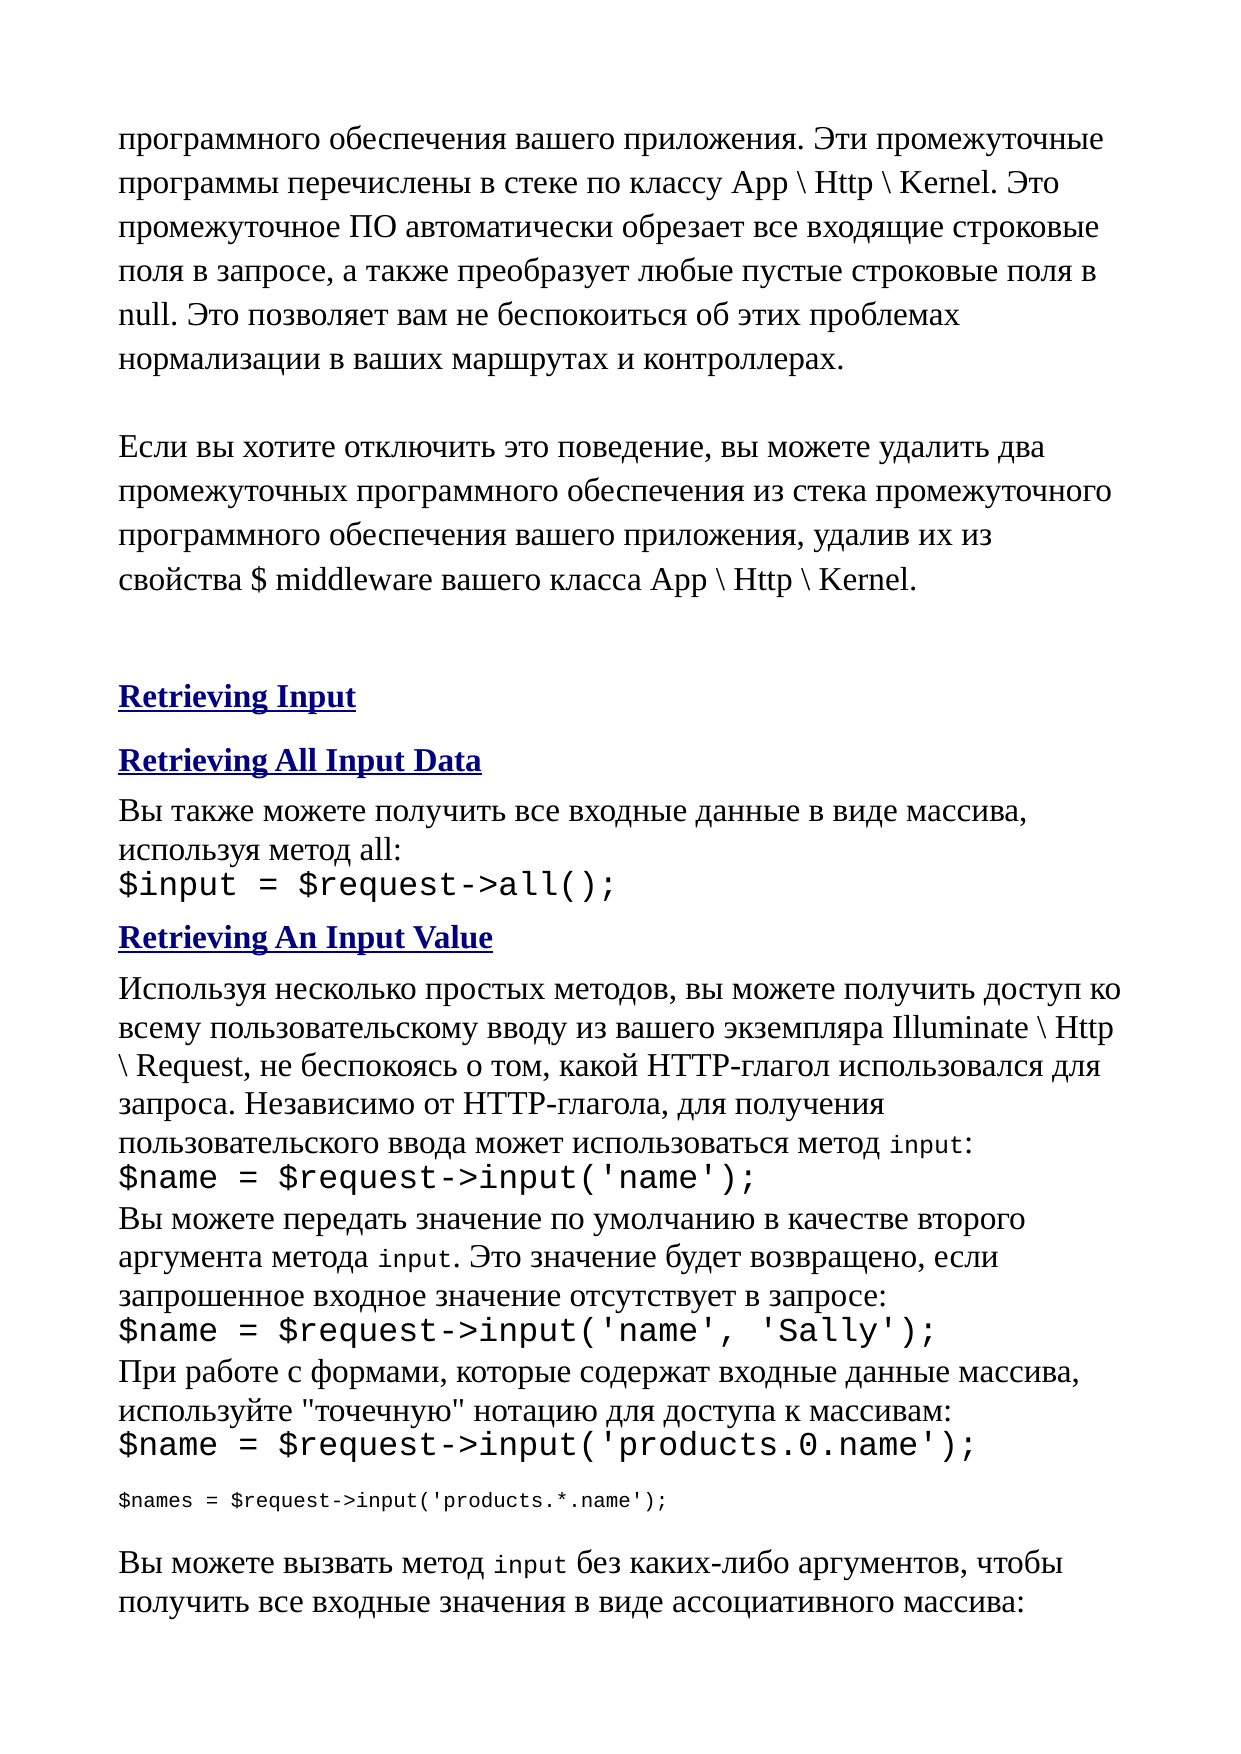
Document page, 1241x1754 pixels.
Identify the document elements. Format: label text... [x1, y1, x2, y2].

subtitle Retrieving An Input Value [118, 918, 1122, 956]
text $name = $request->input('products.0.name'); [118, 1428, 1122, 1466]
text $names = $request->input('products.*.name'); [118, 1489, 1122, 1513]
text Вы также можете получить все входные данные в виде массива, используя метод all: [118, 791, 1122, 867]
text $input = $request->all(); [118, 867, 1122, 905]
text Вы можете передать значение по умолчанию в качестве второго аргумента метода input. Это значение будет возвращено, если запрошенное входное значение отсутствует в запросе: [118, 1198, 1122, 1314]
text $name = $request->input('name'); [118, 1161, 1122, 1198]
text программного обеспечения вашего приложения. Эти промежуточные программы перечислены в стеке по классу App \ Http \ Kernel. Это промежуточное ПО автоматически обрезает все входящие строковые поля в запросе, а также преобразует любые пустые строковые поля в null. Это позволяет вам не беспокоиться об этих проблемах нормализации в ваших маршрутах и контроллерах. Если вы хотите отключить это поведение, вы можете удалить два промежуточных программного обеспечения из стека промежуточного программного обеспечения вашего приложения, удалив их из свойства $ middleware вашего класса App \ Http \ Kernel. [118, 118, 1122, 597]
text При работе с формами, которые содержат входные данные массива, используйте "точечную" нотацию для доступа к массивам: [118, 1351, 1122, 1428]
subtitle Retrieving Input [118, 677, 1122, 715]
subtitle Retrieving All Input Data [118, 740, 1122, 778]
text Используя несколько простых методов, вы можете получить доступ ко всему пользовательскому вводу из вашего экземпляра Illuminate \ Http \ Request, не беспокоясь о том, какой HTTP-глагол использовался для запроса. Независимо от HTTP-глагола, для получения пользовательского ввода может использоваться метод input: [118, 968, 1122, 1161]
text $name = $request->input('name', 'Sally'); [118, 1314, 1122, 1351]
text Вы можете вызвать метод input без каких-либо аргументов, чтобы получить все входные значения в виде ассоциативного массива: [118, 1543, 1122, 1620]
